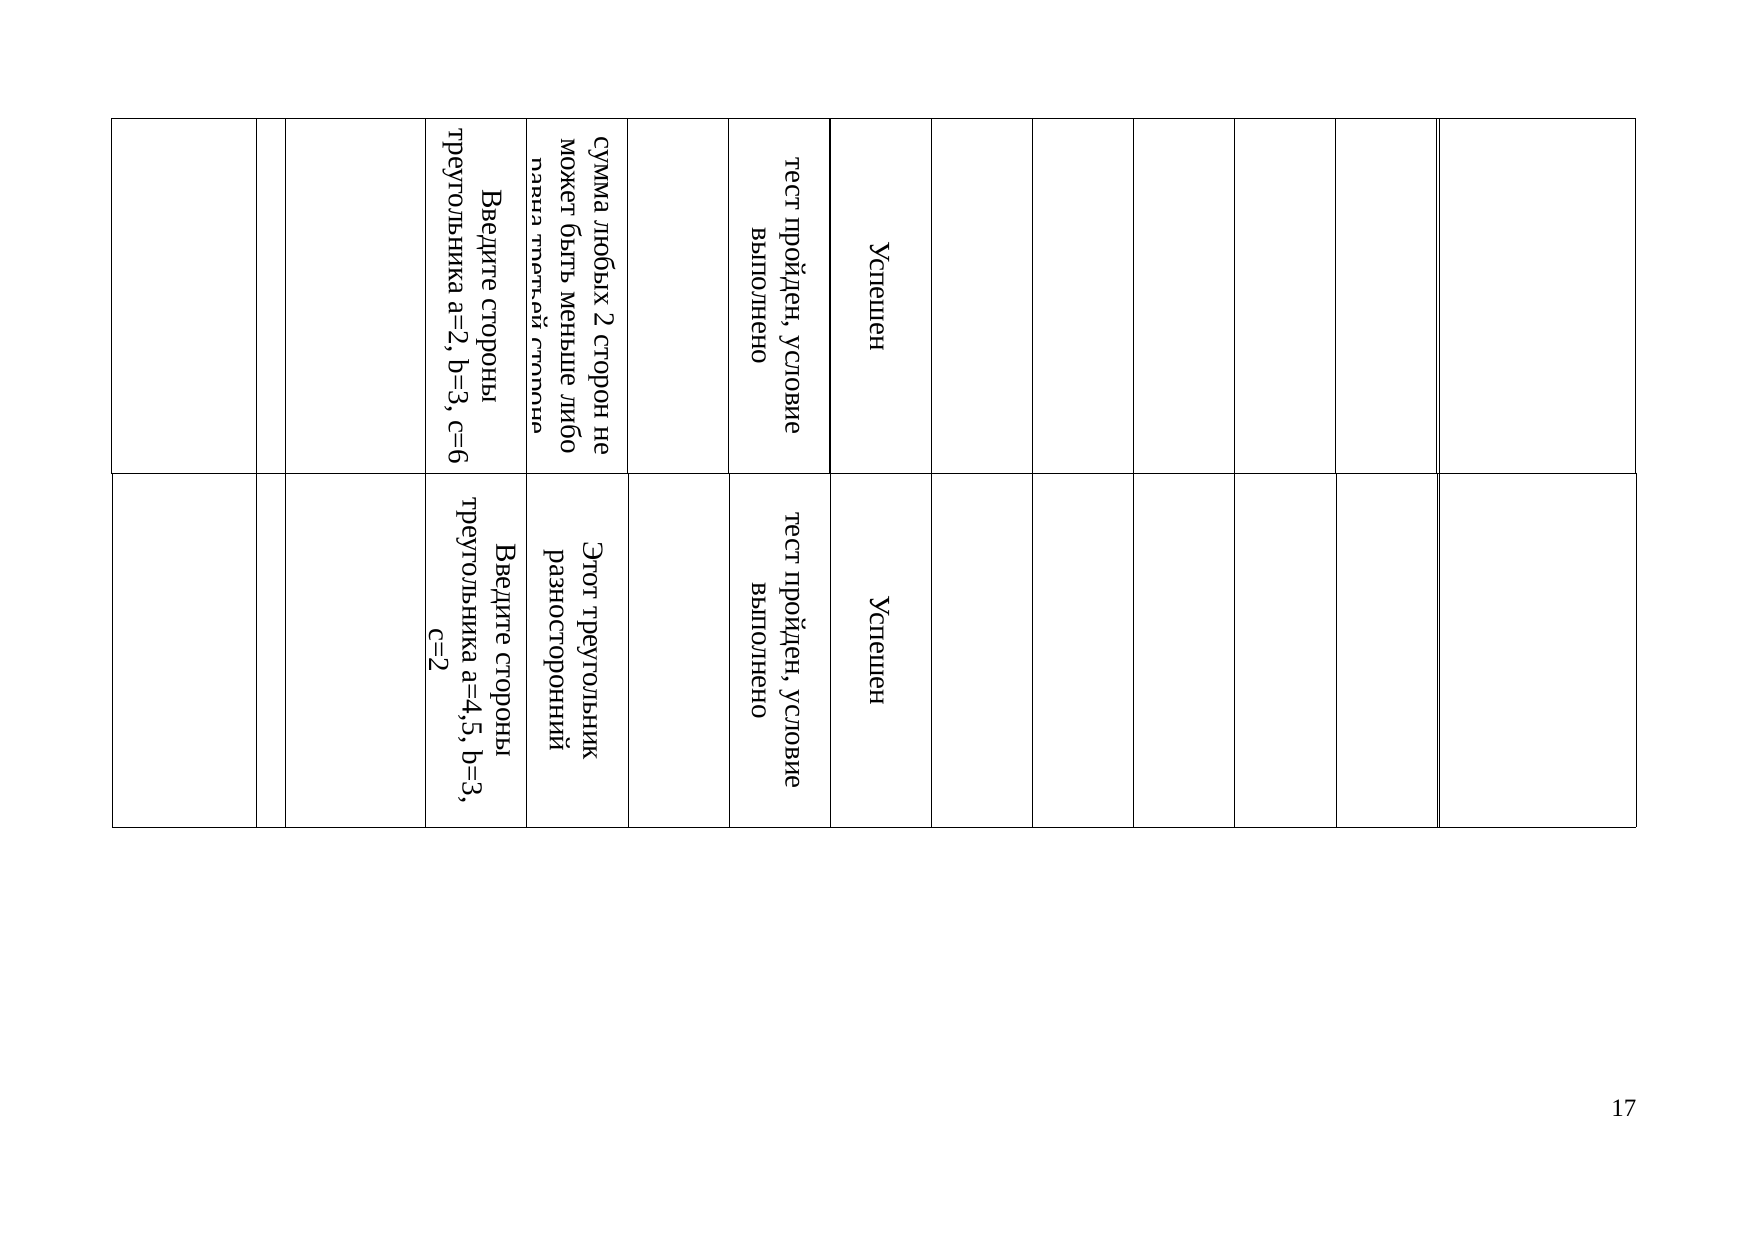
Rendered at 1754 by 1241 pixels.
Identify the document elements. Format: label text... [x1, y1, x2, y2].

table_cell тест пройден, условие выполнено [730, 474, 830, 827]
table_cell [286, 119, 425, 472]
table_cell [1440, 474, 1636, 827]
table_cell [112, 119, 256, 472]
table_cell [932, 119, 1032, 472]
table_cell [629, 474, 729, 827]
table_cell [1033, 474, 1133, 827]
table_cell [1134, 119, 1234, 472]
table_cell Этот треугольник разносторонний [527, 474, 628, 827]
table_cell [1235, 474, 1336, 827]
table_cell [113, 474, 256, 827]
table_cell [1440, 119, 1635, 472]
table_cell Успешен [831, 119, 931, 472]
table_cell [286, 474, 425, 827]
table_cell [1235, 119, 1335, 472]
table_cell тест пройден, условие выполнено [729, 119, 829, 472]
table_cell Успешен [831, 474, 931, 827]
table_cell [1134, 474, 1234, 827]
table_cell [257, 119, 285, 472]
table_cell [628, 119, 728, 472]
table_cell [1337, 474, 1437, 827]
table_cell [257, 474, 285, 827]
table_cell [1033, 119, 1133, 472]
table_cell Введите стороны треугольника a=2, b=3, c=6 [426, 119, 526, 472]
table_cell Введите стороны треугольника a=4,5, b=3, c=2 [426, 474, 526, 827]
table_cell [1336, 119, 1436, 472]
table_cell [932, 474, 1032, 827]
table_cell сумма любых 2 сторон не может быть меньше либо равна третьей стороне [527, 119, 627, 472]
